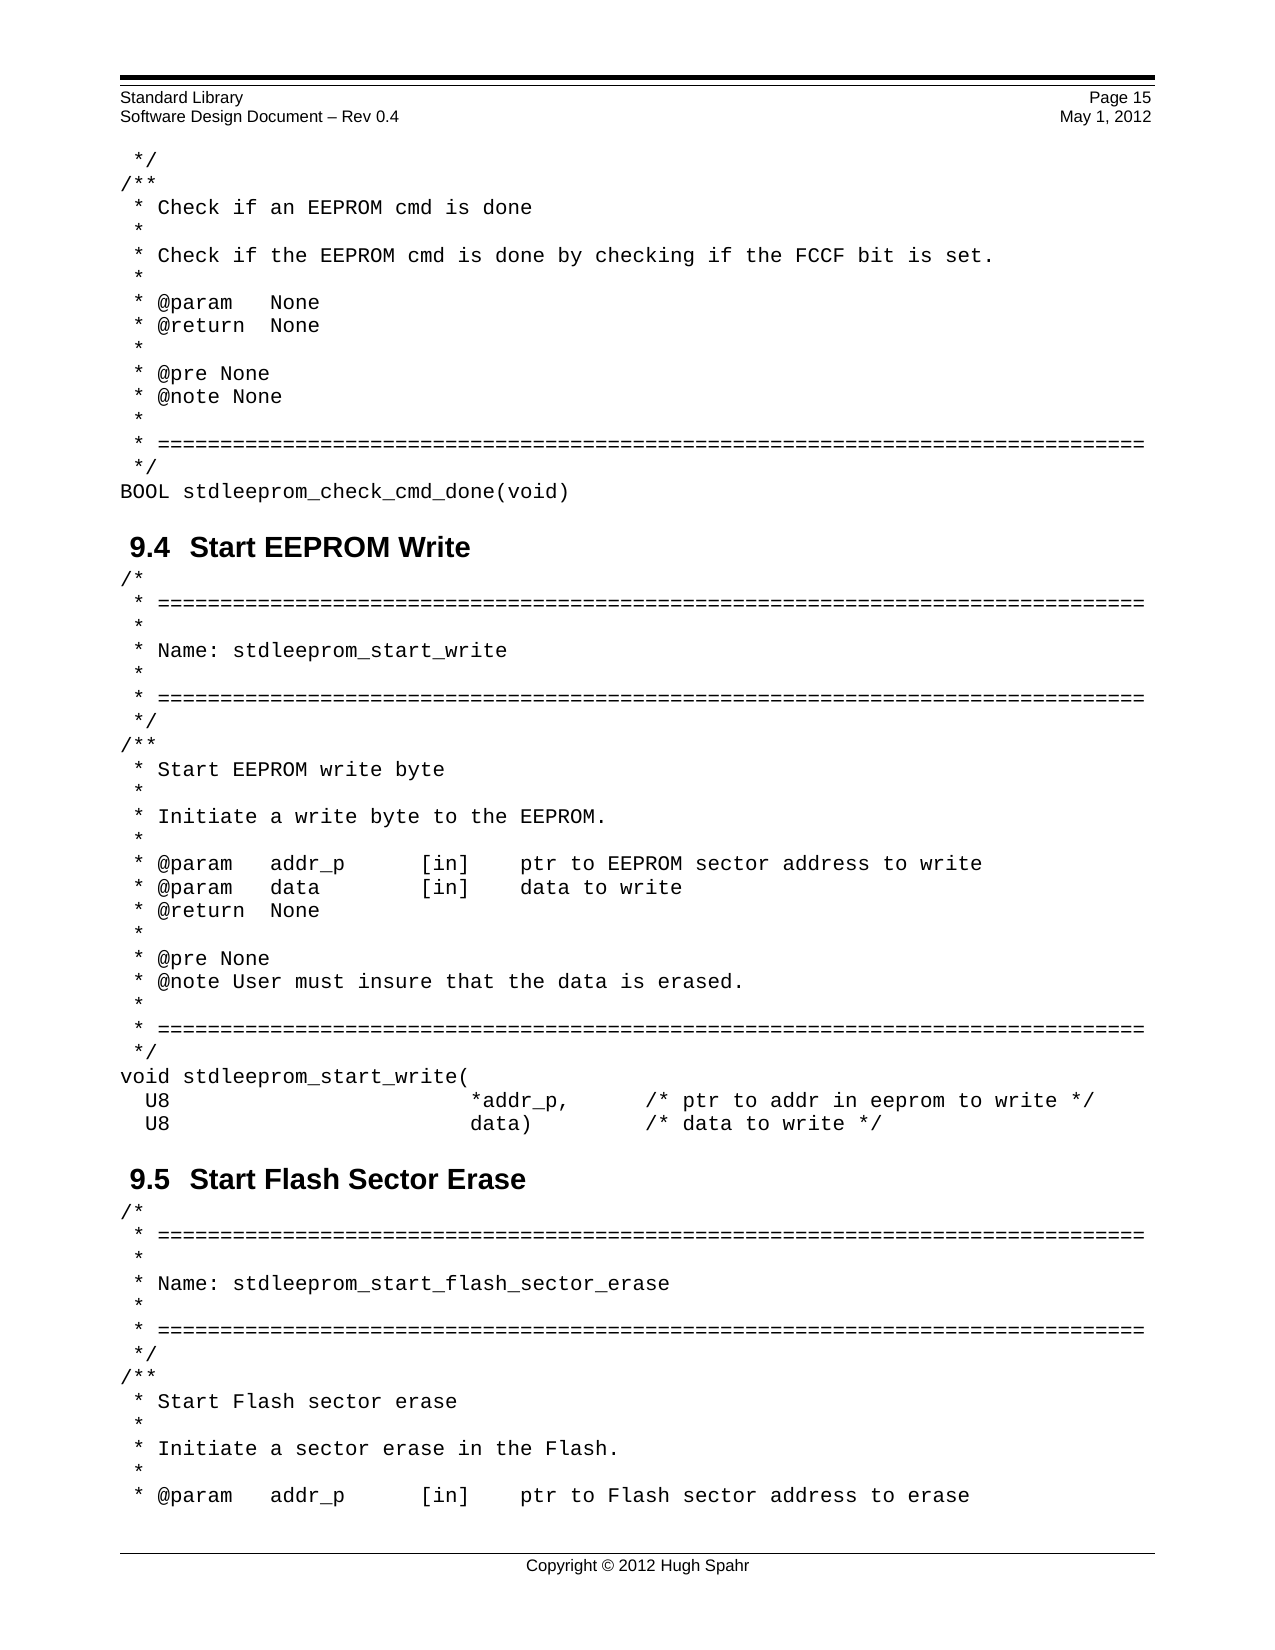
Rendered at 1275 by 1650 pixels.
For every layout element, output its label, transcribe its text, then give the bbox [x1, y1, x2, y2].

text * Check if an EEPROM cmd is done [120, 197, 1155, 221]
text * =============================================================================== [120, 434, 1155, 457]
text U8 data) /* data to write */ [120, 1113, 1155, 1137]
text * [120, 221, 1155, 244]
text * Initiate a write byte to the EEPROM. [120, 806, 1155, 829]
text * @note User must insure that the data is erased. [120, 971, 1155, 995]
text * [120, 1462, 1155, 1486]
text * =============================================================================== [120, 688, 1155, 711]
text * [120, 829, 1155, 853]
text * [120, 339, 1155, 363]
text * @pre None [120, 948, 1155, 971]
text * Check if the EEPROM cmd is done by checking if the FCCF bit is set. [120, 244, 1155, 268]
text */ [120, 457, 1155, 481]
text /* [120, 1202, 1155, 1225]
text * @param None [120, 292, 1155, 316]
text * [120, 410, 1155, 434]
text * [120, 1296, 1155, 1320]
text */ [120, 1344, 1155, 1367]
text * [120, 924, 1155, 948]
text */ [120, 150, 1155, 174]
text /* [120, 569, 1155, 593]
text * [120, 1414, 1155, 1438]
text * [120, 268, 1155, 292]
text * @pre None [120, 363, 1155, 386]
subtitle Start EEPROM Write [129, 530, 1155, 563]
text * =============================================================================== [120, 1019, 1155, 1042]
text * @note None [120, 386, 1155, 410]
text * [120, 995, 1155, 1019]
text * =============================================================================== [120, 1320, 1155, 1344]
text * [120, 1249, 1155, 1273]
subtitle Start Flash Sector Erase [129, 1162, 1155, 1196]
text */ [120, 1042, 1155, 1066]
text * @param addr_p [in] ptr to Flash sector address to erase [120, 1486, 1155, 1509]
text /** [120, 735, 1155, 759]
text * @return None [120, 901, 1155, 924]
text void stdleeprom_start_write( [120, 1066, 1155, 1090]
text BOOL stdleeprom_check_cmd_done(void) [120, 481, 1155, 505]
text * [120, 617, 1155, 640]
text * [120, 782, 1155, 806]
text * [120, 664, 1155, 688]
text * =============================================================================== [120, 593, 1155, 617]
text * Name: stdleeprom_start_write [120, 640, 1155, 664]
text * Start Flash sector erase [120, 1391, 1155, 1414]
text */ [120, 711, 1155, 735]
text U8 *addr_p, /* ptr to addr in eeprom to write */ [120, 1090, 1155, 1113]
text * @param data [in] data to write [120, 877, 1155, 901]
text /** [120, 174, 1155, 197]
text * @param addr_p [in] ptr to EEPROM sector address to write [120, 853, 1155, 877]
text * @return None [120, 316, 1155, 339]
text * Initiate a sector erase in the Flash. [120, 1438, 1155, 1462]
text * Name: stdleeprom_start_flash_sector_erase [120, 1273, 1155, 1296]
text * Start EEPROM write byte [120, 759, 1155, 782]
text /** [120, 1367, 1155, 1391]
text * =============================================================================== [120, 1225, 1155, 1249]
